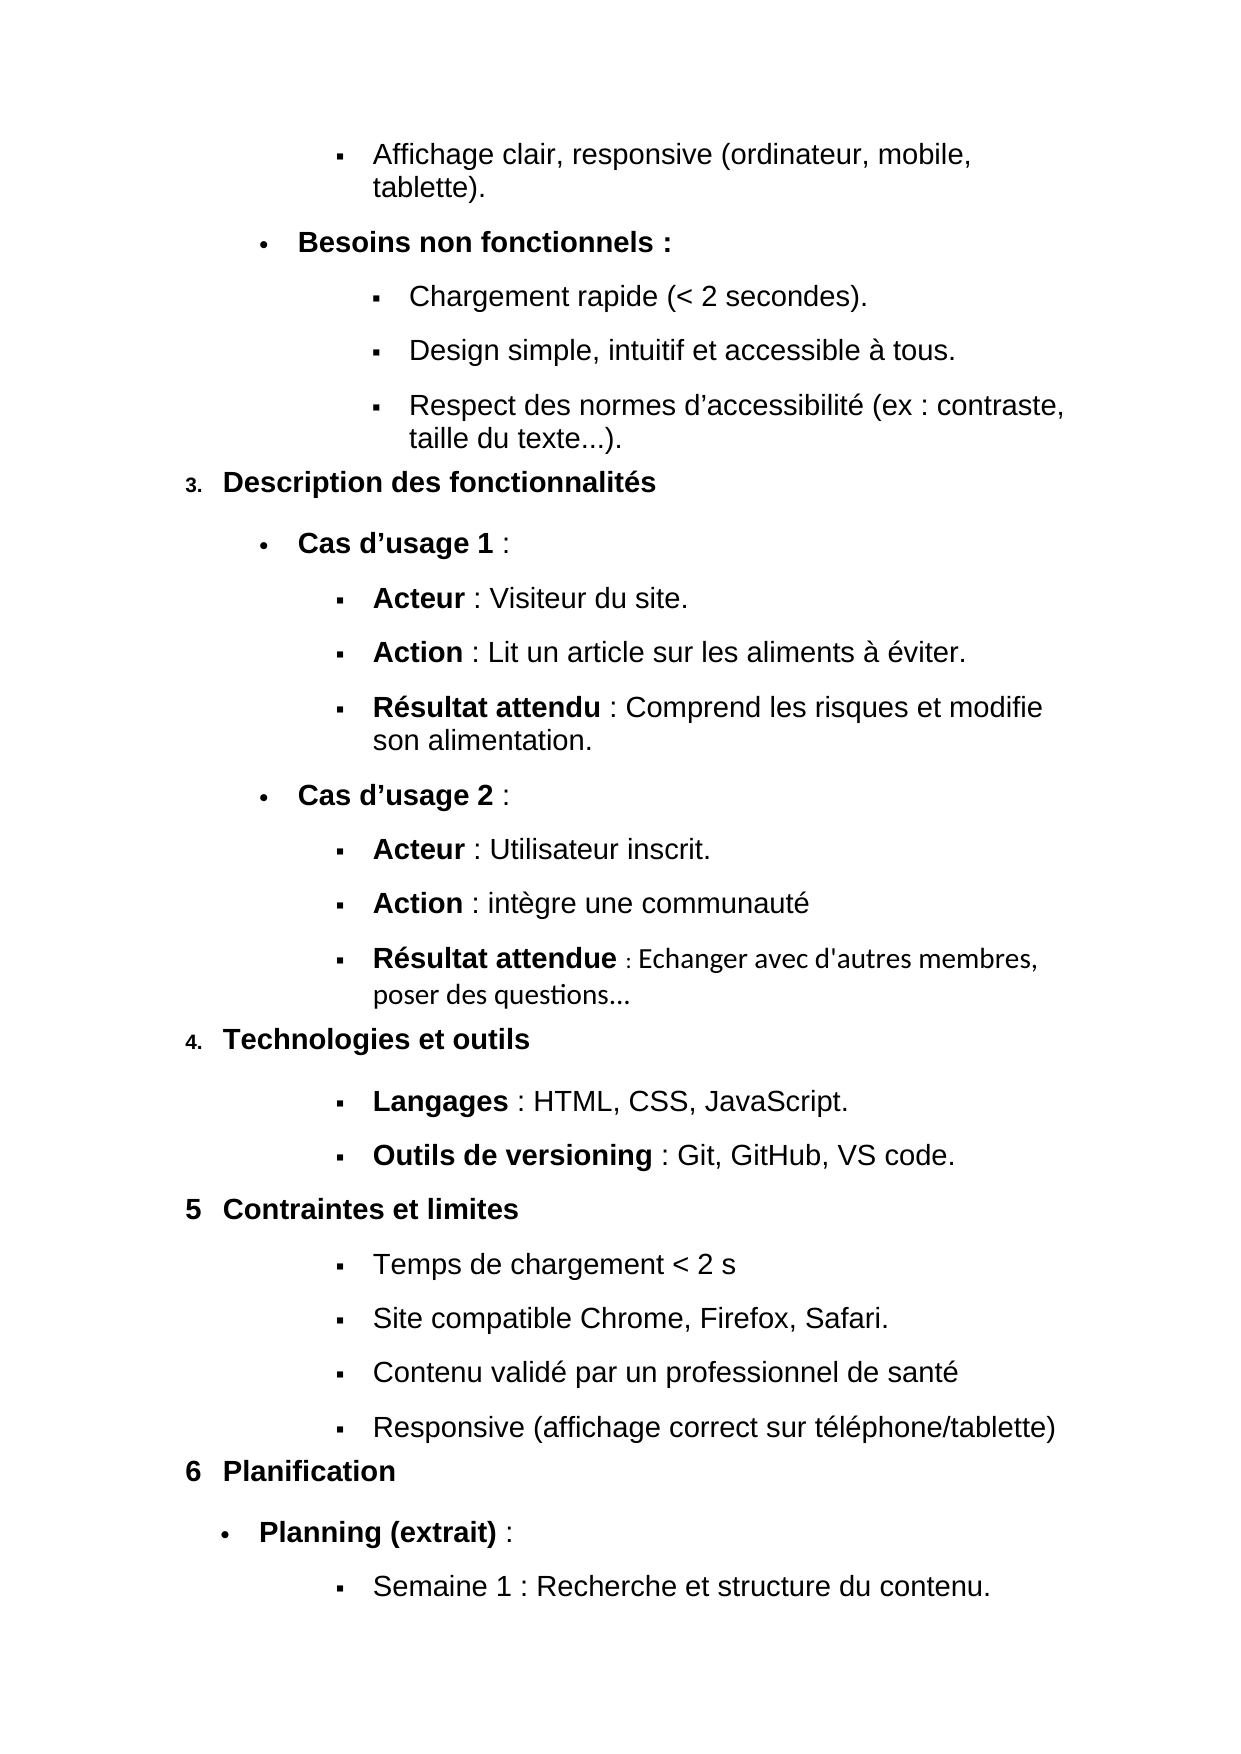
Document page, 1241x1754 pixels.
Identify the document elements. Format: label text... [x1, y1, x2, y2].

list Acteur : Visiteur du site. [335, 581, 1093, 614]
list Acteur : Utilisateur inscrit. [335, 832, 1093, 865]
list Planification [185, 1454, 1093, 1487]
list Résultat attendue : Echanger avec d'autres membres, poser des questions... [335, 941, 1093, 1012]
list Affichage clair, responsive (ordinateur, mobile, tablette). [335, 137, 1093, 204]
list Design simple, intuitif et accessible à tous. [371, 333, 1093, 367]
list Technologies et outils [185, 1022, 1093, 1056]
list Description des fonctionnalités [185, 465, 1093, 499]
list Résultat attendu : Comprend les risques et modifie son alimentation. [335, 689, 1093, 757]
list Cas d’usage 1 : [260, 526, 1093, 560]
list Chargement rapide (< 2 secondes). [371, 279, 1093, 312]
list Contenu validé par un professionnel de santé [335, 1355, 1093, 1389]
list Planning (extrait) : [221, 1515, 1093, 1548]
list Temps de chargement < 2 s [335, 1247, 1093, 1280]
list Site compatible Chrome, Firefox, Safari. [335, 1301, 1093, 1334]
list Responsive (affichage correct sur téléphone/tablette) [335, 1410, 1093, 1443]
list Action : Lit un article sur les aliments à éviter. [335, 635, 1093, 669]
list Respect des normes d’accessibilité (ex : contraste, taille du texte...). [371, 388, 1093, 455]
list Semaine 1 : Recherche et structure du contenu. [335, 1569, 1093, 1603]
list Langages : HTML, CSS, JavaScript. [335, 1083, 1093, 1117]
list Outils de versioning : Git, GitHub, VS code. [335, 1138, 1093, 1171]
list Cas d’usage 2 : [260, 777, 1093, 811]
list Action : intègre une communauté [335, 886, 1093, 920]
list Contraintes et limites [185, 1192, 1093, 1226]
list Besoins non fonctionnels : [260, 224, 1093, 258]
